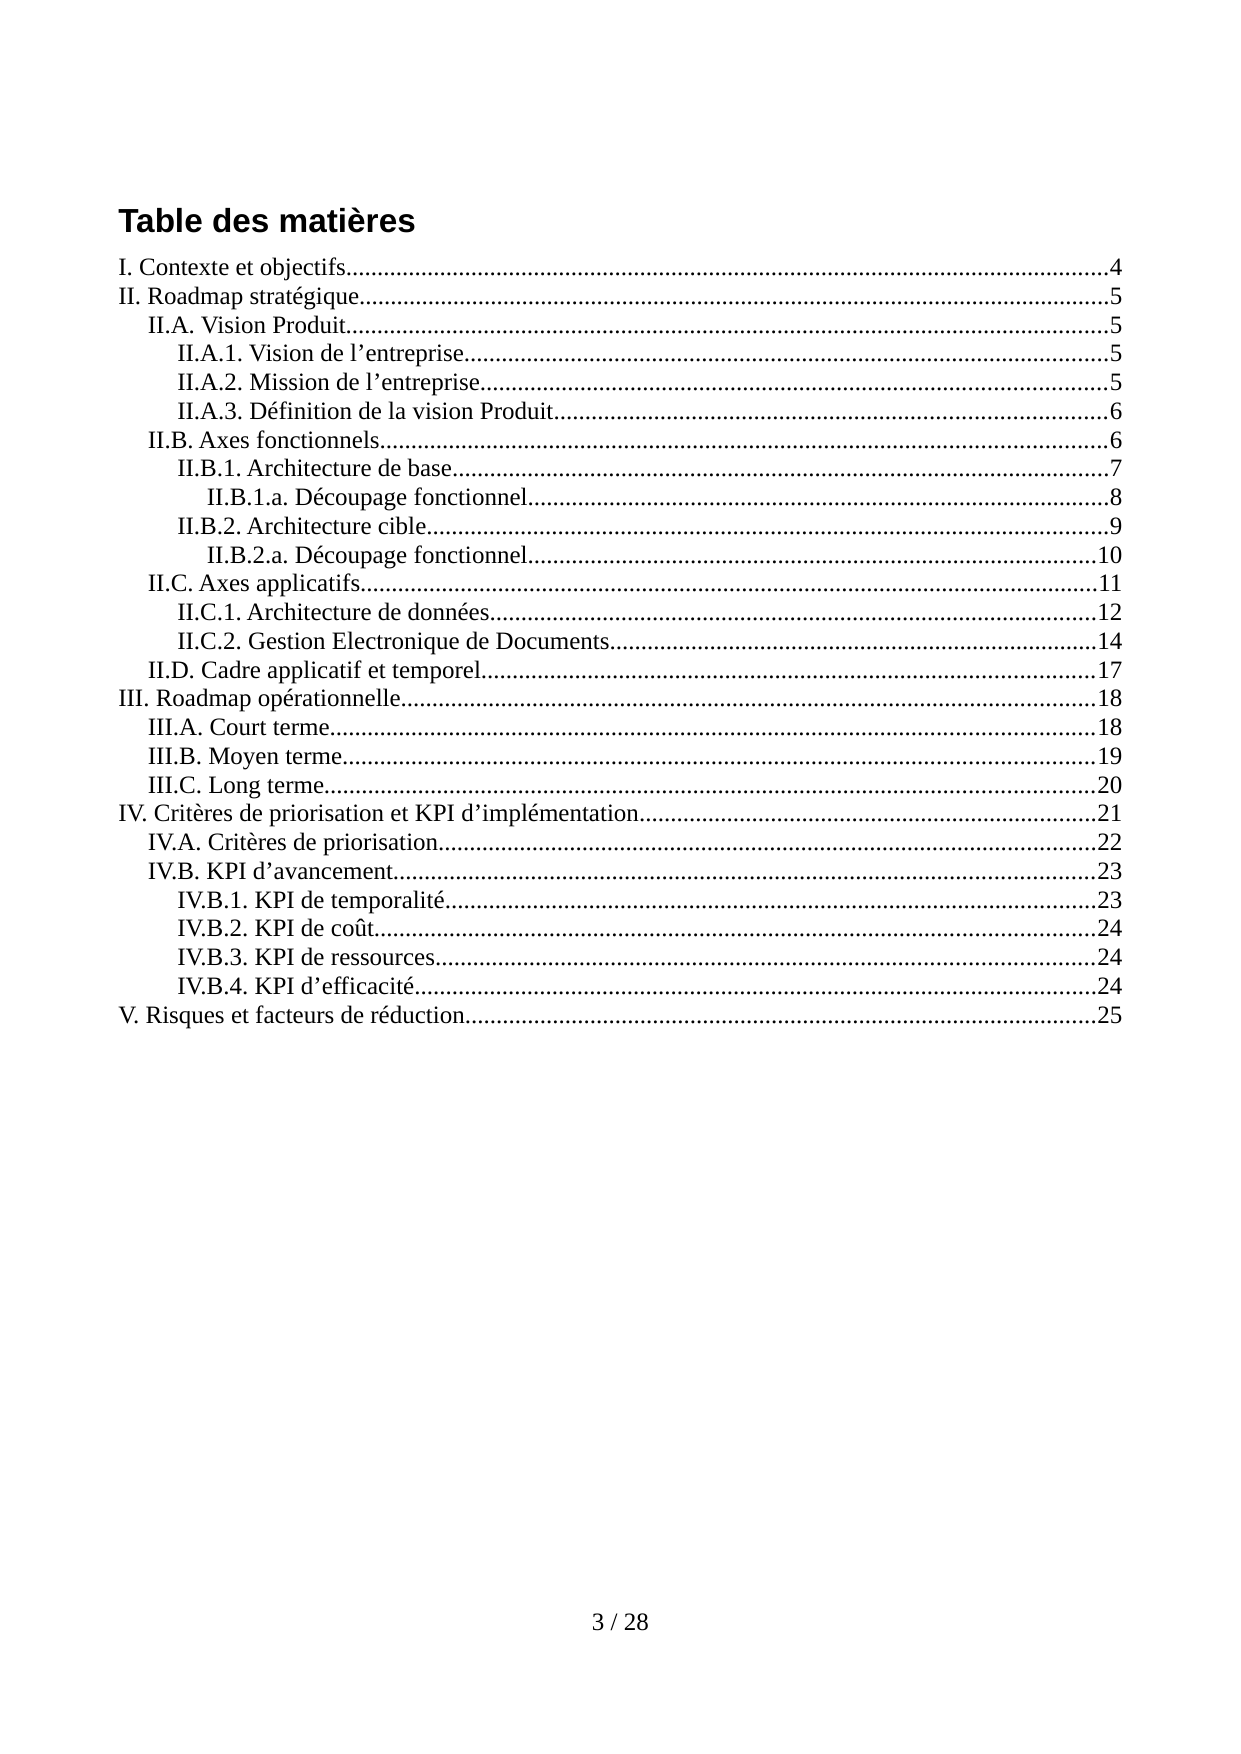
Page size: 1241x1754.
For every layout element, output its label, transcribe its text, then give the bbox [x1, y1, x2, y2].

text II.A.2. Mission de l’entreprise 5 [177, 367, 1122, 396]
text IV. Critères de priorisation et KPI d’implémentation 21 [118, 798, 1122, 827]
text II.A.1. Vision de l’entreprise 5 [177, 338, 1122, 367]
subtitle Table des matières [118, 201, 1122, 240]
text IV.B.4. KPI d’efficacité 24 [177, 971, 1122, 1000]
text II.B. Axes fonctionnels 6 [148, 425, 1122, 453]
text IV.B.2. KPI de coût 24 [177, 913, 1122, 942]
text II.A.3. Définition de la vision Produit 6 [177, 396, 1122, 425]
text IV.A. Critères de priorisation 22 [148, 827, 1122, 856]
text III.C. Long terme 20 [148, 770, 1122, 798]
text III.B. Moyen terme 19 [148, 741, 1122, 770]
text II. Roadmap stratégique 5 [118, 281, 1122, 310]
text III.A. Court terme 18 [148, 712, 1122, 741]
text II.C.1. Architecture de données 12 [177, 597, 1122, 626]
text IV.B. KPI d’avancement 23 [148, 856, 1122, 885]
text II.B.2.a. Découpage fonctionnel 10 [207, 540, 1122, 568]
text IV.B.3. KPI de ressources 24 [177, 942, 1122, 971]
text II.A. Vision Produit 5 [148, 310, 1122, 338]
text III. Roadmap opérationnelle 18 [118, 683, 1122, 712]
text II.C. Axes applicatifs 11 [148, 568, 1122, 597]
text V. Risques et facteurs de réduction 25 [118, 1000, 1122, 1028]
text II.B.1.a. Découpage fonctionnel 8 [207, 482, 1122, 511]
text I. Contexte et objectifs 4 [118, 252, 1122, 281]
text IV.B.1. KPI de temporalité 23 [177, 885, 1122, 913]
text II.B.1. Architecture de base 7 [177, 453, 1122, 482]
text II.C.2. Gestion Electronique de Documents 14 [177, 626, 1122, 655]
text II.D. Cadre applicatif et temporel 17 [148, 655, 1122, 683]
text II.B.2. Architecture cible 9 [177, 511, 1122, 540]
